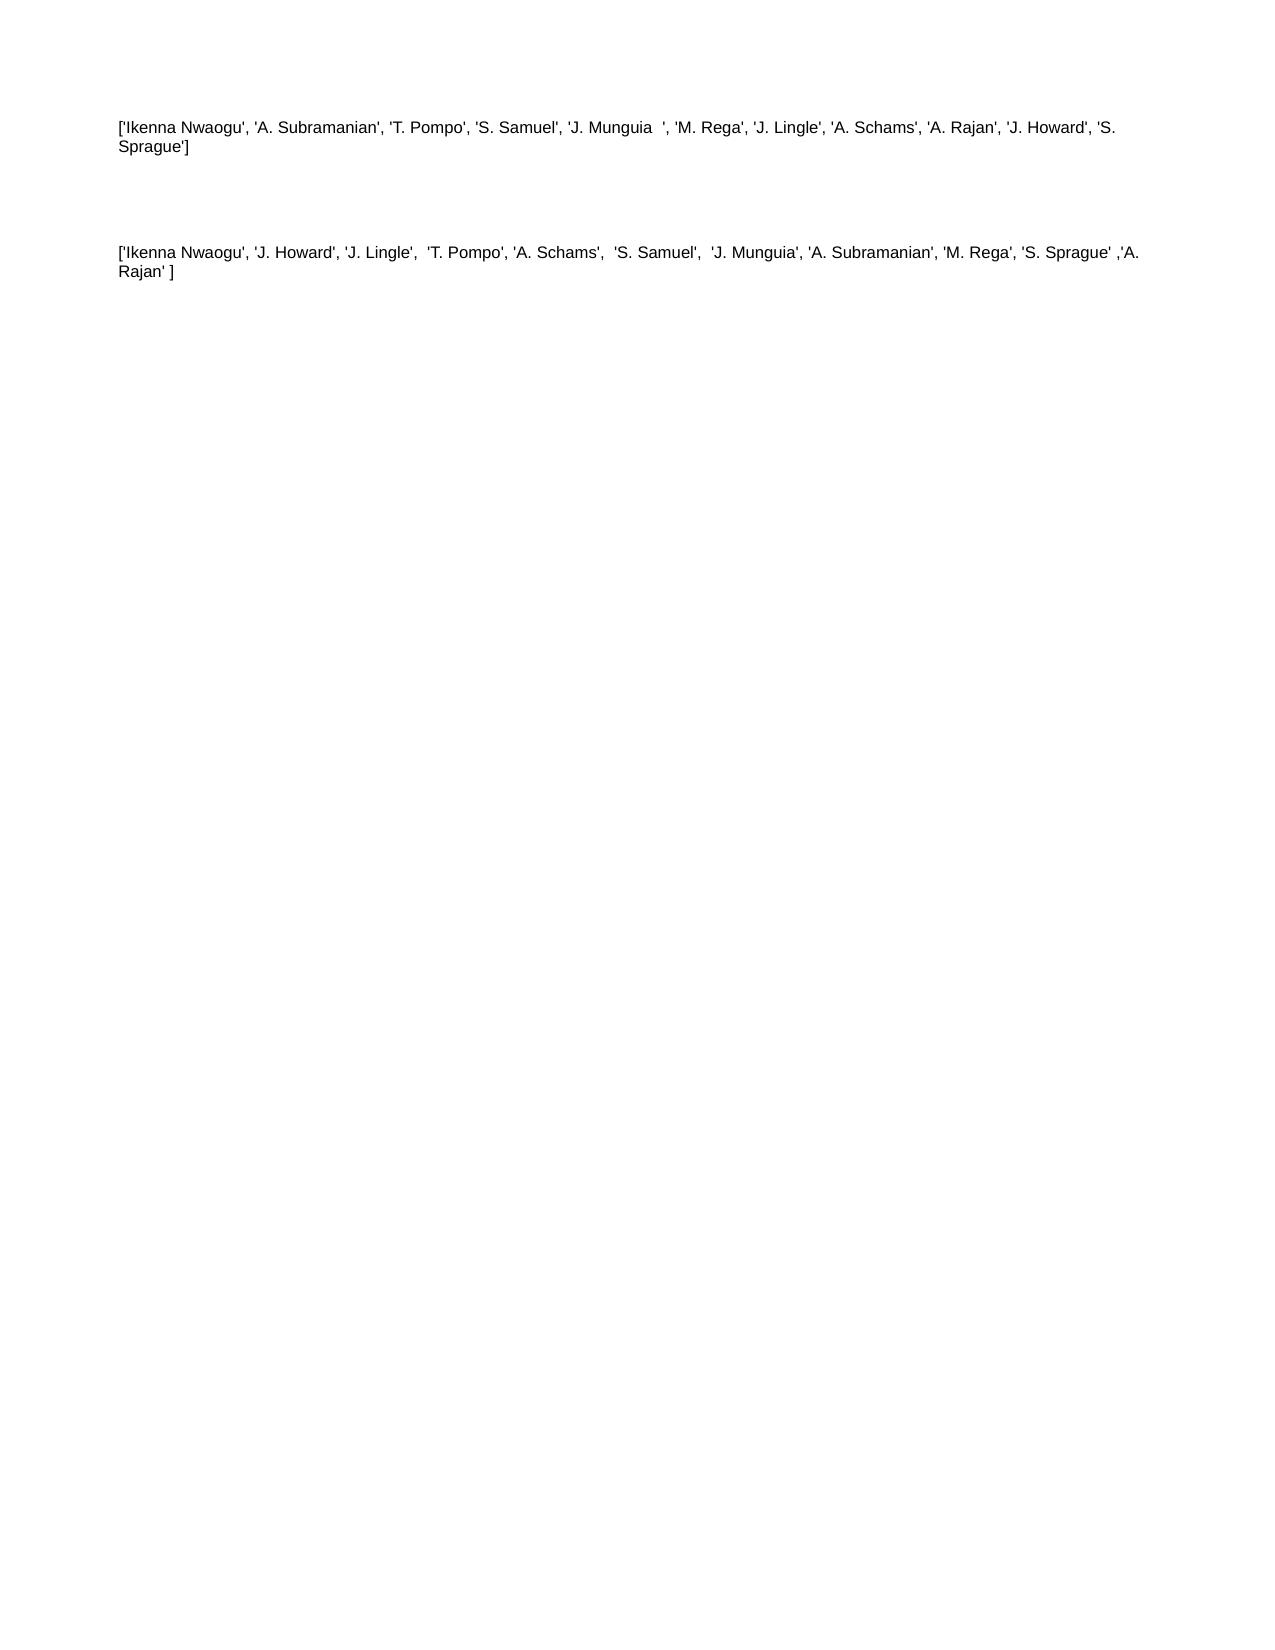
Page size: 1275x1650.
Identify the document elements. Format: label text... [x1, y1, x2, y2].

text ['Ikenna Nwaogu', 'A. Subramanian', 'T. Pompo', 'S. Samuel', 'J. Munguia ', 'M. Rega', 'J. Lingle', 'A. Schams', 'A. Rajan', 'J. Howard', 'S. Sprague'] [118, 118, 1157, 156]
text ['Ikenna Nwaogu', 'J. Howard', 'J. Lingle', 'T. Pompo', 'A. Schams', 'S. Samuel', 'J. Munguia', 'A. Subramanian', 'M. Rega', 'S. Sprague' ,'A. Rajan' ] [118, 243, 1157, 281]
